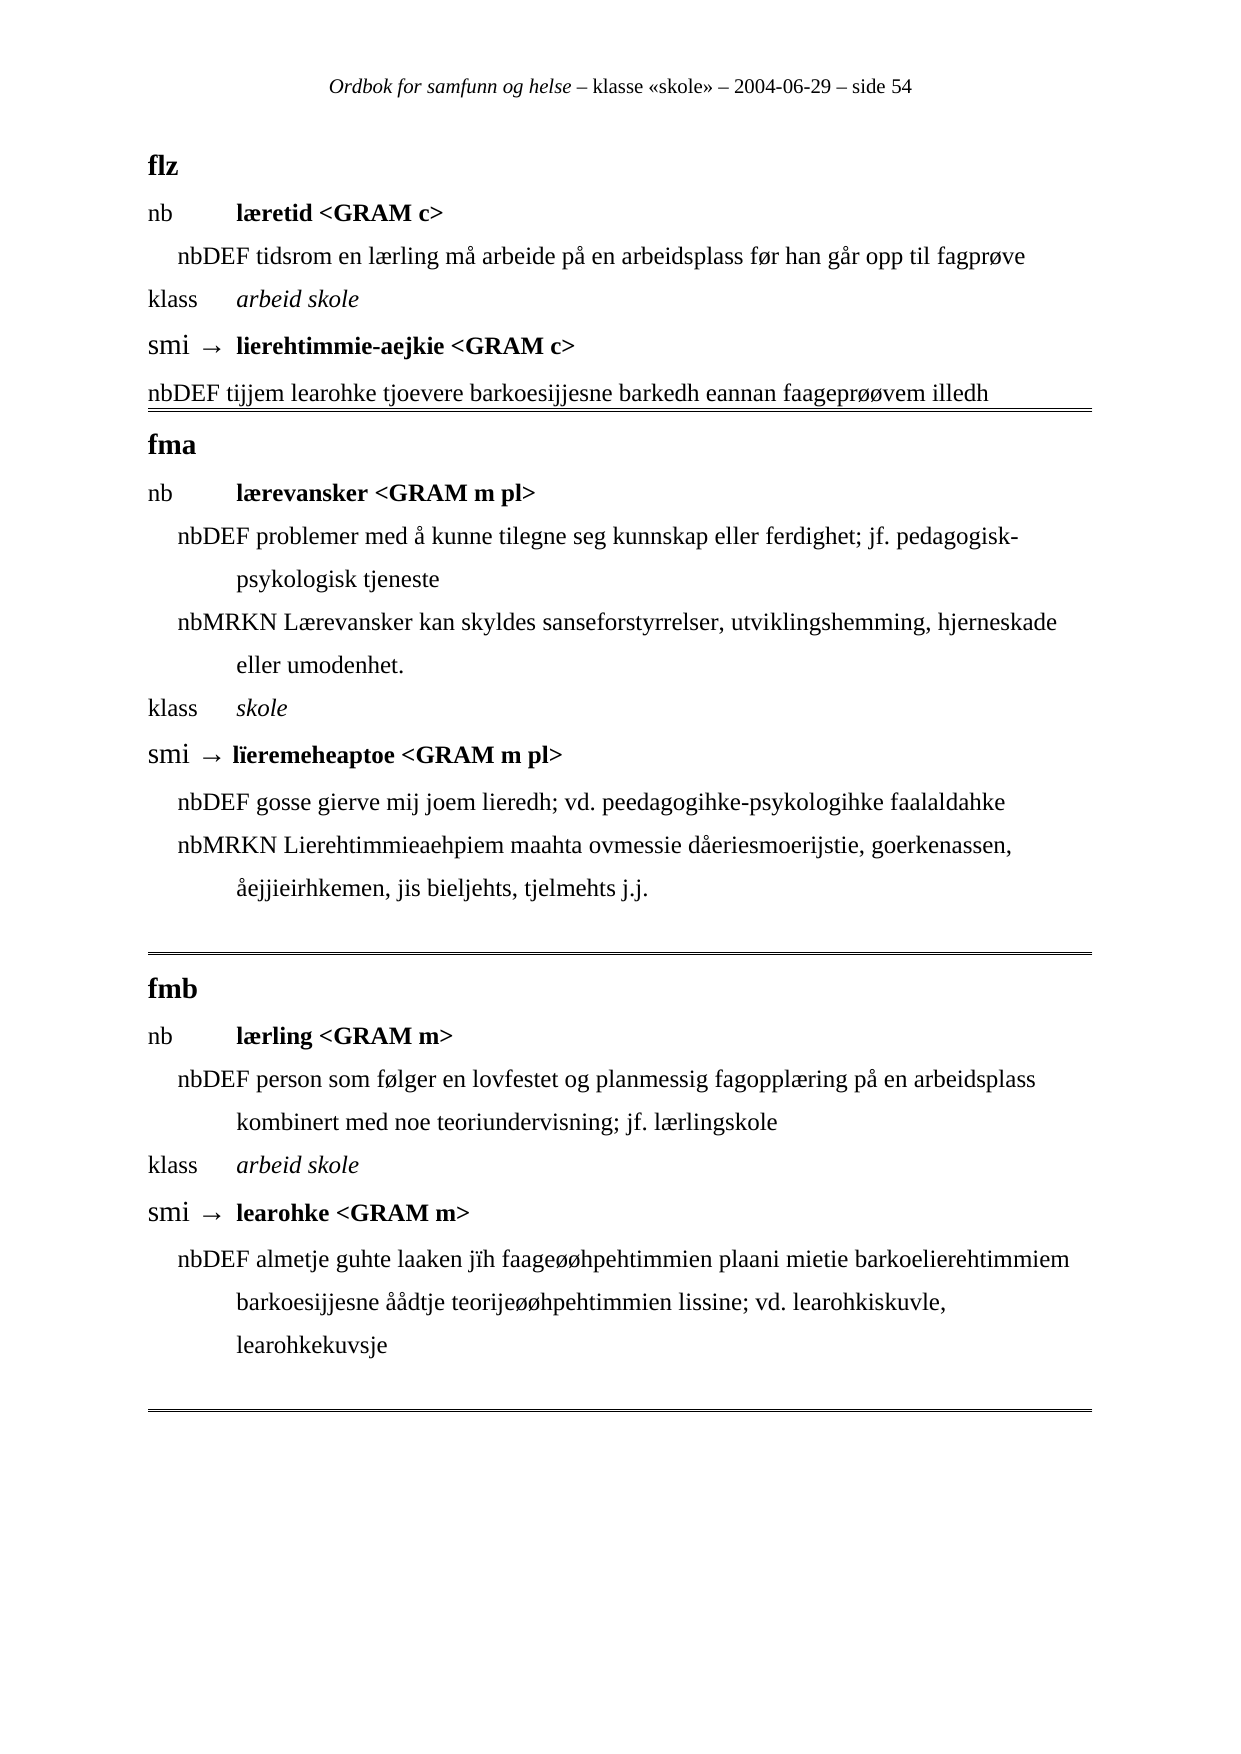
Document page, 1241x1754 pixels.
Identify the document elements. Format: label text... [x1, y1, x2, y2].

text smi → learohke <GRAM m> [148, 1194, 1092, 1227]
text nbDEF almetje guhte laaken jïh faageøøhpehtimmien plaani mietie barkoelierehtimmiem barkoesijjesne åådtje teorijeøøhpehtimmien lissine; vd. learohkiskuvle, learohkekuvsje [177, 1244, 1092, 1359]
text klass arbeid skole [148, 1151, 1092, 1179]
text nbDEF tijjem learohke tjoevere barkoesijjesne barkedh eannan faageprøøvem illedh [148, 378, 1092, 408]
text flz [148, 148, 1092, 181]
text nbDEF problemer med å kunne tilegne seg kunnskap eller ferdighet; jf. pedagogisk-psykologisk tjeneste [177, 521, 1092, 593]
text nb lærling <GRAM m> [148, 1021, 1092, 1050]
text klass arbeid skole [148, 284, 1092, 313]
text nbMRKN Lierehtimmieaehpiem maahta ovmessie dåeriesmoerijstie, goerkenassen, åejjieirhkemen, jis bieljehts, tjelmehts j.j. [177, 830, 1092, 902]
text fmb [148, 971, 1092, 1004]
text smi → lierehtimmie-aejkie <GRAM c> [148, 327, 1092, 361]
text nb læretid <GRAM c> [148, 198, 1092, 227]
text klass skole [148, 693, 1092, 722]
text smi → lïeremeheaptoe <GRAM m pl> [148, 737, 1092, 770]
text nb lærevansker <GRAM m pl> [148, 478, 1092, 507]
text nbDEF gosse gierve mij joem lieredh; vd. peedagogihke-psykologihke faalaldahke [177, 787, 1092, 816]
text nbDEF person som følger en lovfestet og planmessig fagopplæring på en arbeidsplass kombinert med noe teoriundervisning; jf. lærlingskole [177, 1064, 1092, 1136]
text fma [148, 427, 1092, 461]
text nbDEF tidsrom en lærling må arbeide på en arbeidsplass før han går opp til fagprøve [177, 241, 1092, 270]
text nbMRKN Lærevansker kan skyldes sanseforstyrrelser, utviklingshemming, hjerneskade eller umodenhet. [177, 607, 1092, 679]
